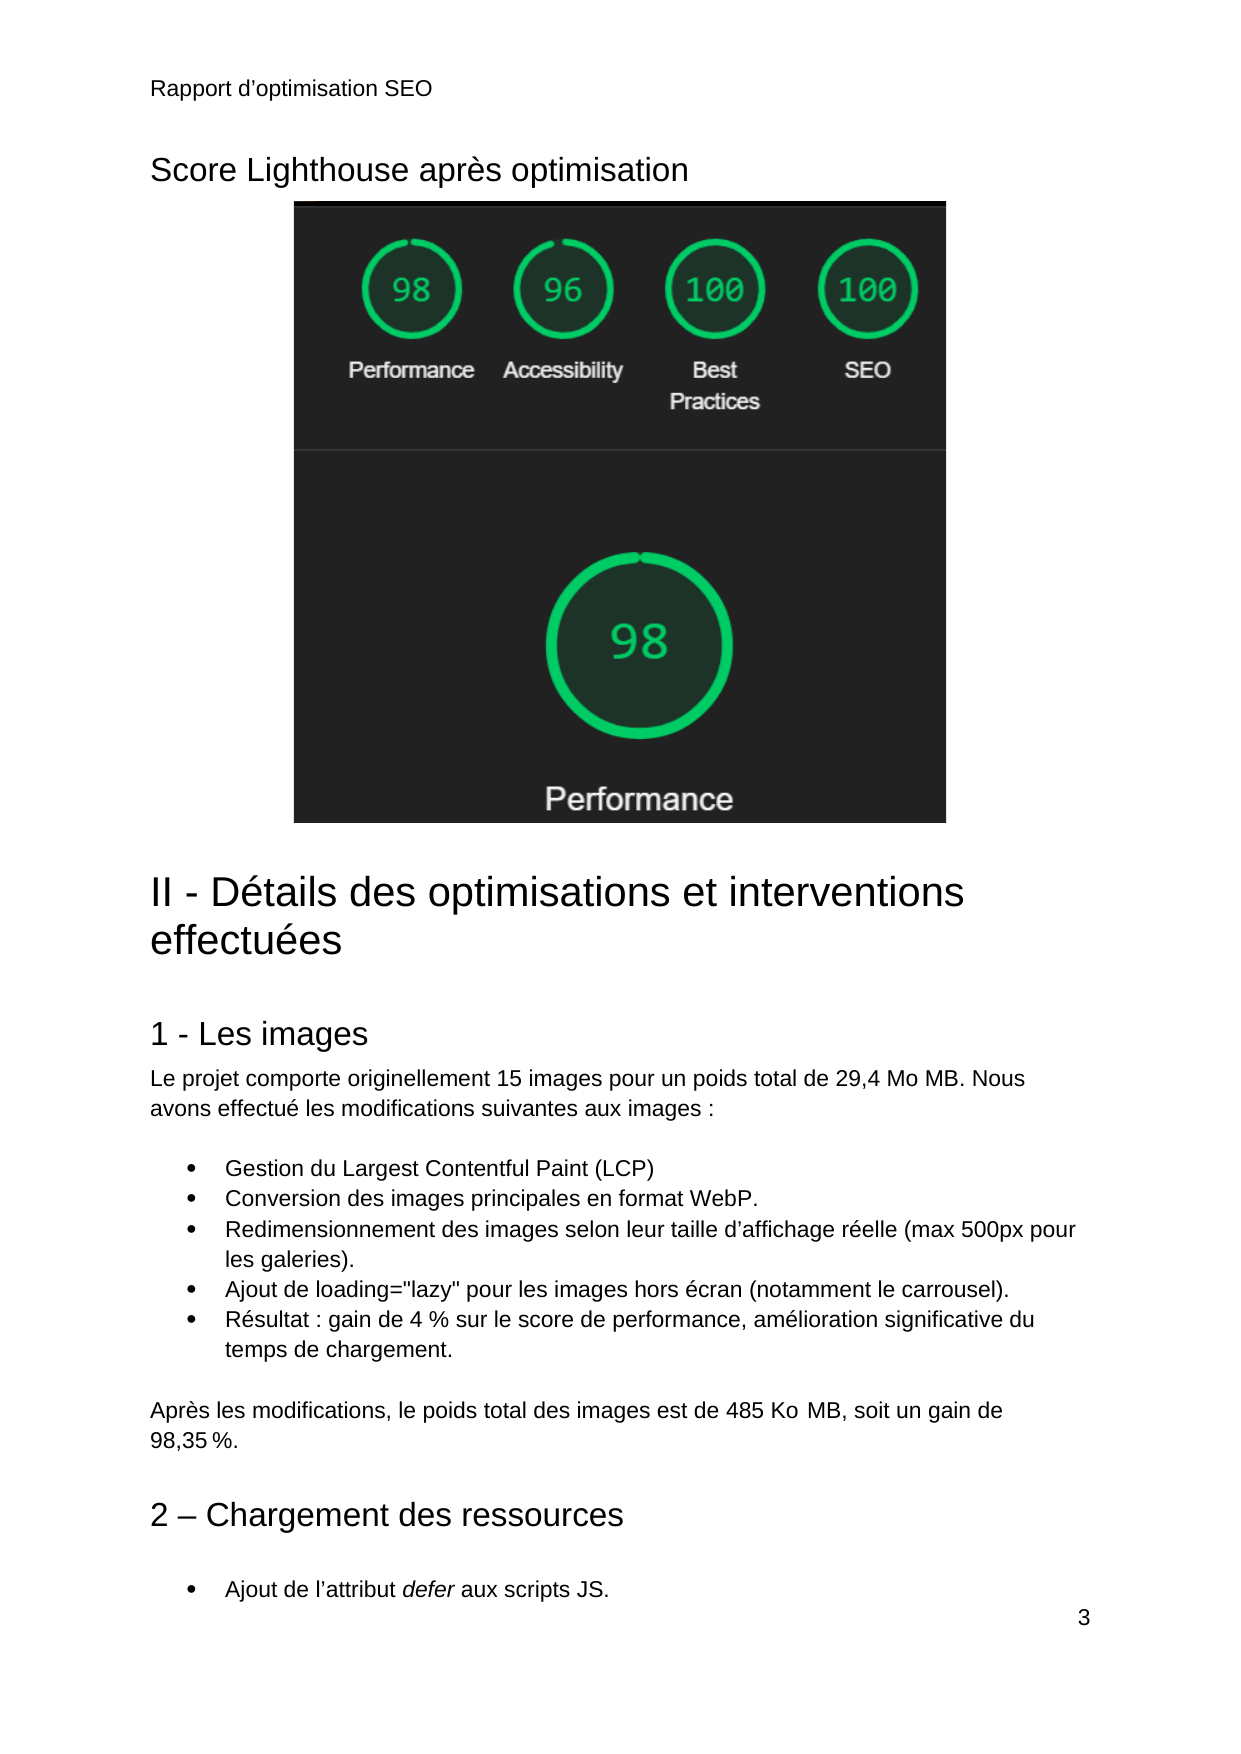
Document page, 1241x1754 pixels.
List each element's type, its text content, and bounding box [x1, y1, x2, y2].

text Après les modifications, le poids total des images est de 485 Ko MB, soit un gain de 98,35 %. [150, 1397, 1090, 1453]
subtitle Score Lighthouse après optimisation [150, 150, 1090, 188]
list Ajout de loading="lazy" pour les images hors écran (notamment le carrousel). [187, 1276, 1090, 1302]
list Redimensionnement des images selon leur taille d’affichage réelle (max 500px pour les galeries). [187, 1216, 1090, 1272]
list Gestion du Largest Contentful Paint (LCP) [187, 1155, 1090, 1181]
subtitle 2 – Chargement des ressources [150, 1495, 1090, 1533]
list Résultat : gain de 4 % sur le score de performance, amélioration significative du temps de chargement. [187, 1306, 1090, 1363]
list Ajout de l’attribut defer aux scripts JS. [187, 1576, 1090, 1602]
text Le projet comporte originellement 15 images pour un poids total de 29,4 Mo MB. Nous avons effectué les modifications suivantes aux images : [150, 1064, 1090, 1121]
subtitle 1 - Les images [150, 1013, 1090, 1052]
subtitle II - Détails des optimisations et interventions effectuées [150, 868, 1090, 963]
list Conversion des images principales en format WebP. [187, 1185, 1090, 1212]
